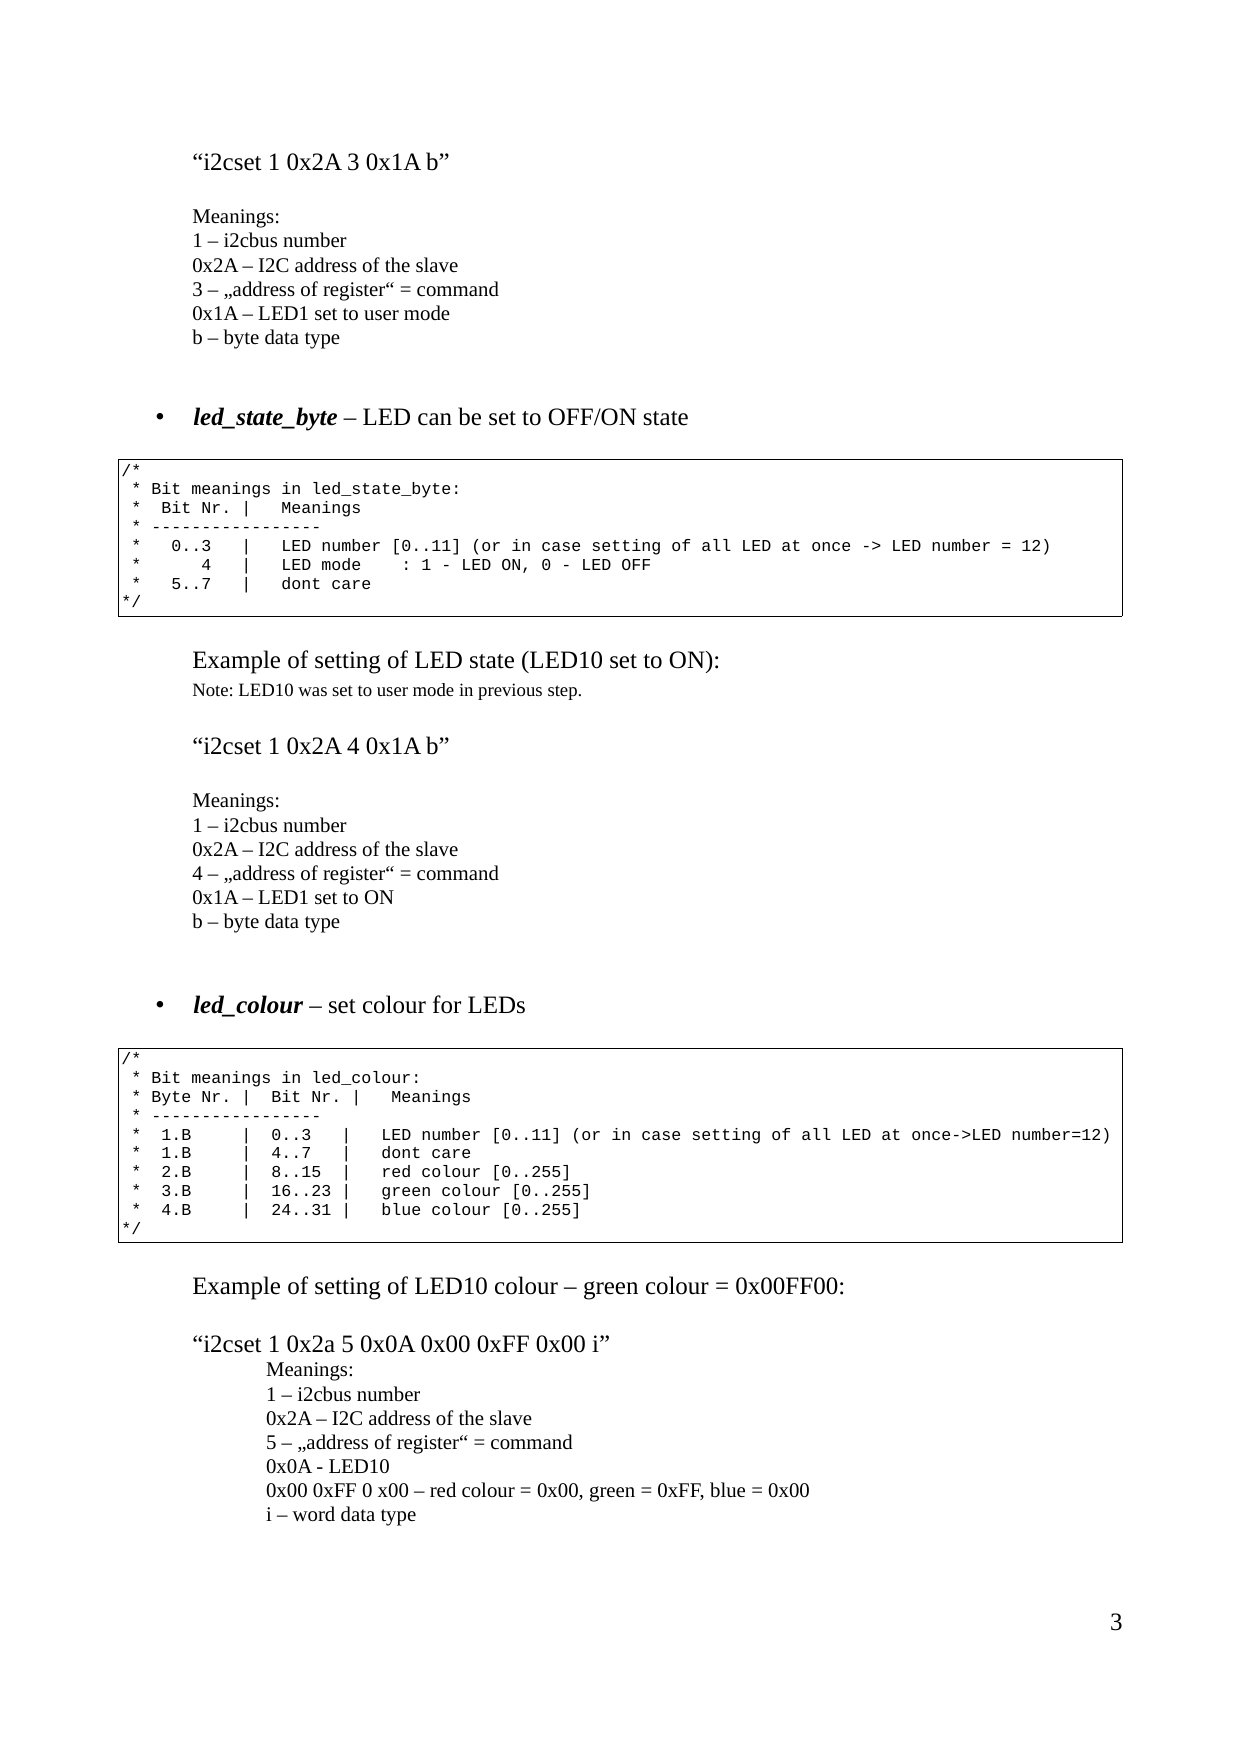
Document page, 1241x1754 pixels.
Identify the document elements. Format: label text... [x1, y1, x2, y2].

text 5 – „address of register“ = command [118, 1429, 1122, 1454]
text * 0..3 | LED number [0..11] (or in case setting of all LED at once -> LED number = 12) [119, 534, 1122, 553]
text 1 – i2cbus number [118, 1381, 1122, 1406]
text Note: LED10 was set to user mode in previous step. [118, 673, 1122, 702]
text Meanings: [118, 788, 1122, 812]
text * 5..7 | dont care [119, 572, 1122, 591]
text /* [119, 1049, 1122, 1067]
text 1 – i2cbus number [118, 228, 1122, 252]
text Example of setting of LED state (LED10 set to ON): [118, 645, 1122, 673]
text */ [119, 1217, 1122, 1242]
text * 2.B | 8..15 | red colour [0..255] [119, 1161, 1122, 1180]
text * ----------------- [119, 1104, 1122, 1123]
text b – byte data type [118, 909, 1122, 933]
text 0x2A – I2C address of the slave [118, 1406, 1122, 1429]
text 0x2A – I2C address of the slave [118, 252, 1122, 277]
text 1 – i2cbus number [118, 812, 1122, 837]
text 0x0A - LED10 [118, 1454, 1122, 1478]
text * ----------------- [119, 516, 1122, 534]
text “i2cset 1 0x2A 3 0x1A b” [118, 147, 1122, 176]
text * Bit meanings in led_state_byte: [119, 478, 1122, 497]
text 0x2A – I2C address of the slave [118, 837, 1122, 861]
text * 4.B | 24..31 | blue colour [0..255] [119, 1199, 1122, 1217]
list led_colour – set colour for LEDs [156, 990, 1122, 1019]
text * 4 | LED mode : 1 - LED ON, 0 - LED OFF [119, 553, 1122, 572]
text * Bit Nr. | Meanings [119, 497, 1122, 516]
text 0x00 0xFF 0 x00 – red colour = 0x00, green = 0xFF, blue = 0x00 [118, 1478, 1122, 1502]
text 0x1A – LED1 set to ON [118, 885, 1122, 909]
text 4 – „address of register“ = command [118, 861, 1122, 885]
text Meanings: [118, 1357, 1122, 1381]
text i – word data type [118, 1502, 1122, 1526]
text * 1.B | 0..3 | LED number [0..11] (or in case setting of all LED at once->LED number=12) [119, 1123, 1122, 1142]
text * Bit meanings in led_colour: [119, 1067, 1122, 1086]
text b – byte data type [118, 325, 1122, 349]
text /* [119, 460, 1122, 478]
text */ [119, 591, 1122, 616]
text * 3.B | 16..23 | green colour [0..255] [119, 1180, 1122, 1199]
text * 1.B | 4..7 | dont care [119, 1142, 1122, 1161]
text 0x1A – LED1 set to user mode [118, 301, 1122, 325]
text 3 – „address of register“ = command [118, 277, 1122, 301]
text * Byte Nr. | Bit Nr. | Meanings [119, 1086, 1122, 1104]
list led_state_byte – LED can be set to OFF/ON state [156, 402, 1122, 430]
text “i2cset 1 0x2a 5 0x0A 0x00 0xFF 0x00 i” [118, 1329, 1122, 1357]
text Example of setting of LED10 colour – green colour = 0x00FF00: [118, 1271, 1122, 1300]
text Meanings: [118, 204, 1122, 228]
text “i2cset 1 0x2A 4 0x1A b” [118, 731, 1122, 760]
